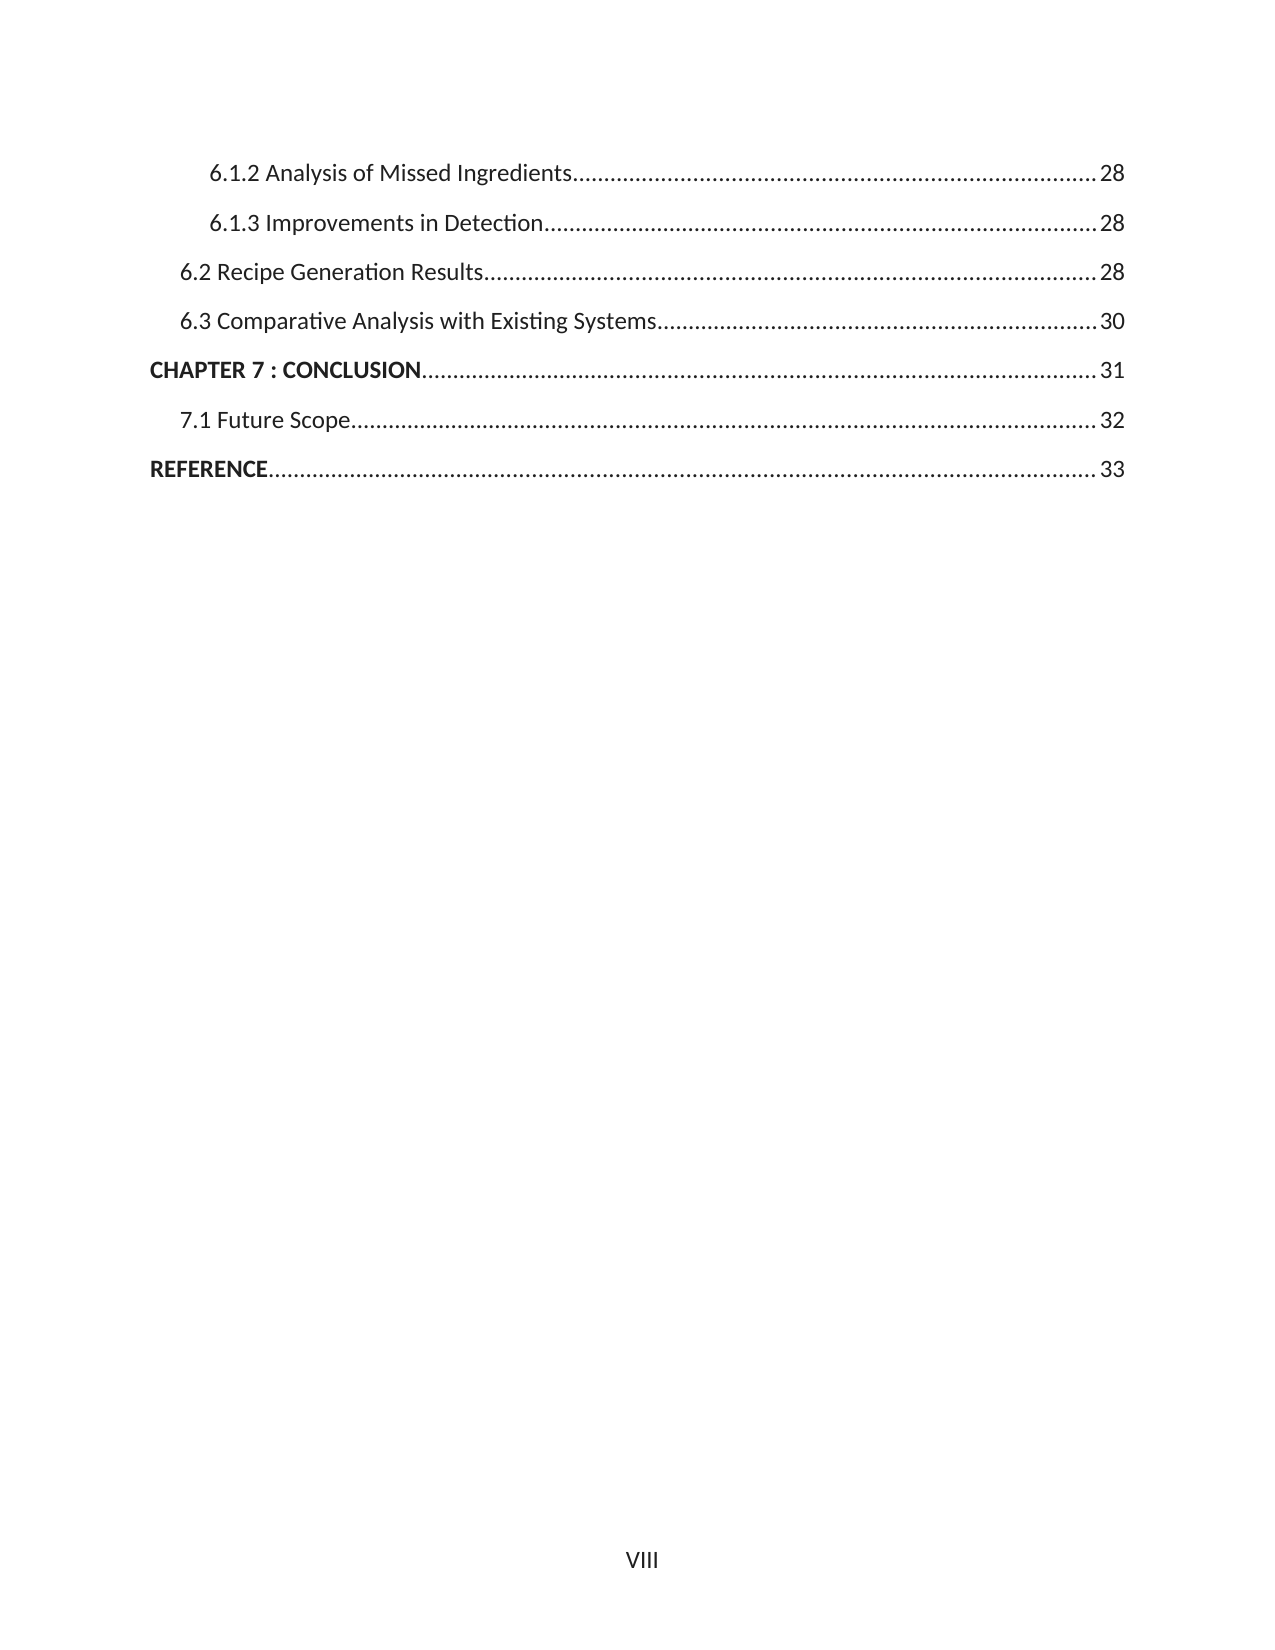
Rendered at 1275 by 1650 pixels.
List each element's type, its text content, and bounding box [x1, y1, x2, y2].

text 6.1.3 Improvements in Detection 28 [209, 207, 1125, 237]
text 6.3 Comparative Analysis with Existing Systems 30 [179, 305, 1125, 336]
text 6.1.2 Analysis of Missed Ingredients 28 [209, 157, 1125, 188]
text 6.2 Recipe Generation Results 28 [179, 256, 1125, 287]
text REFERENCE 33 [150, 453, 1125, 484]
text 7.1 Future Scope 32 [179, 404, 1125, 434]
text CHAPTER 7 : CONCLUSION 31 [150, 354, 1125, 385]
